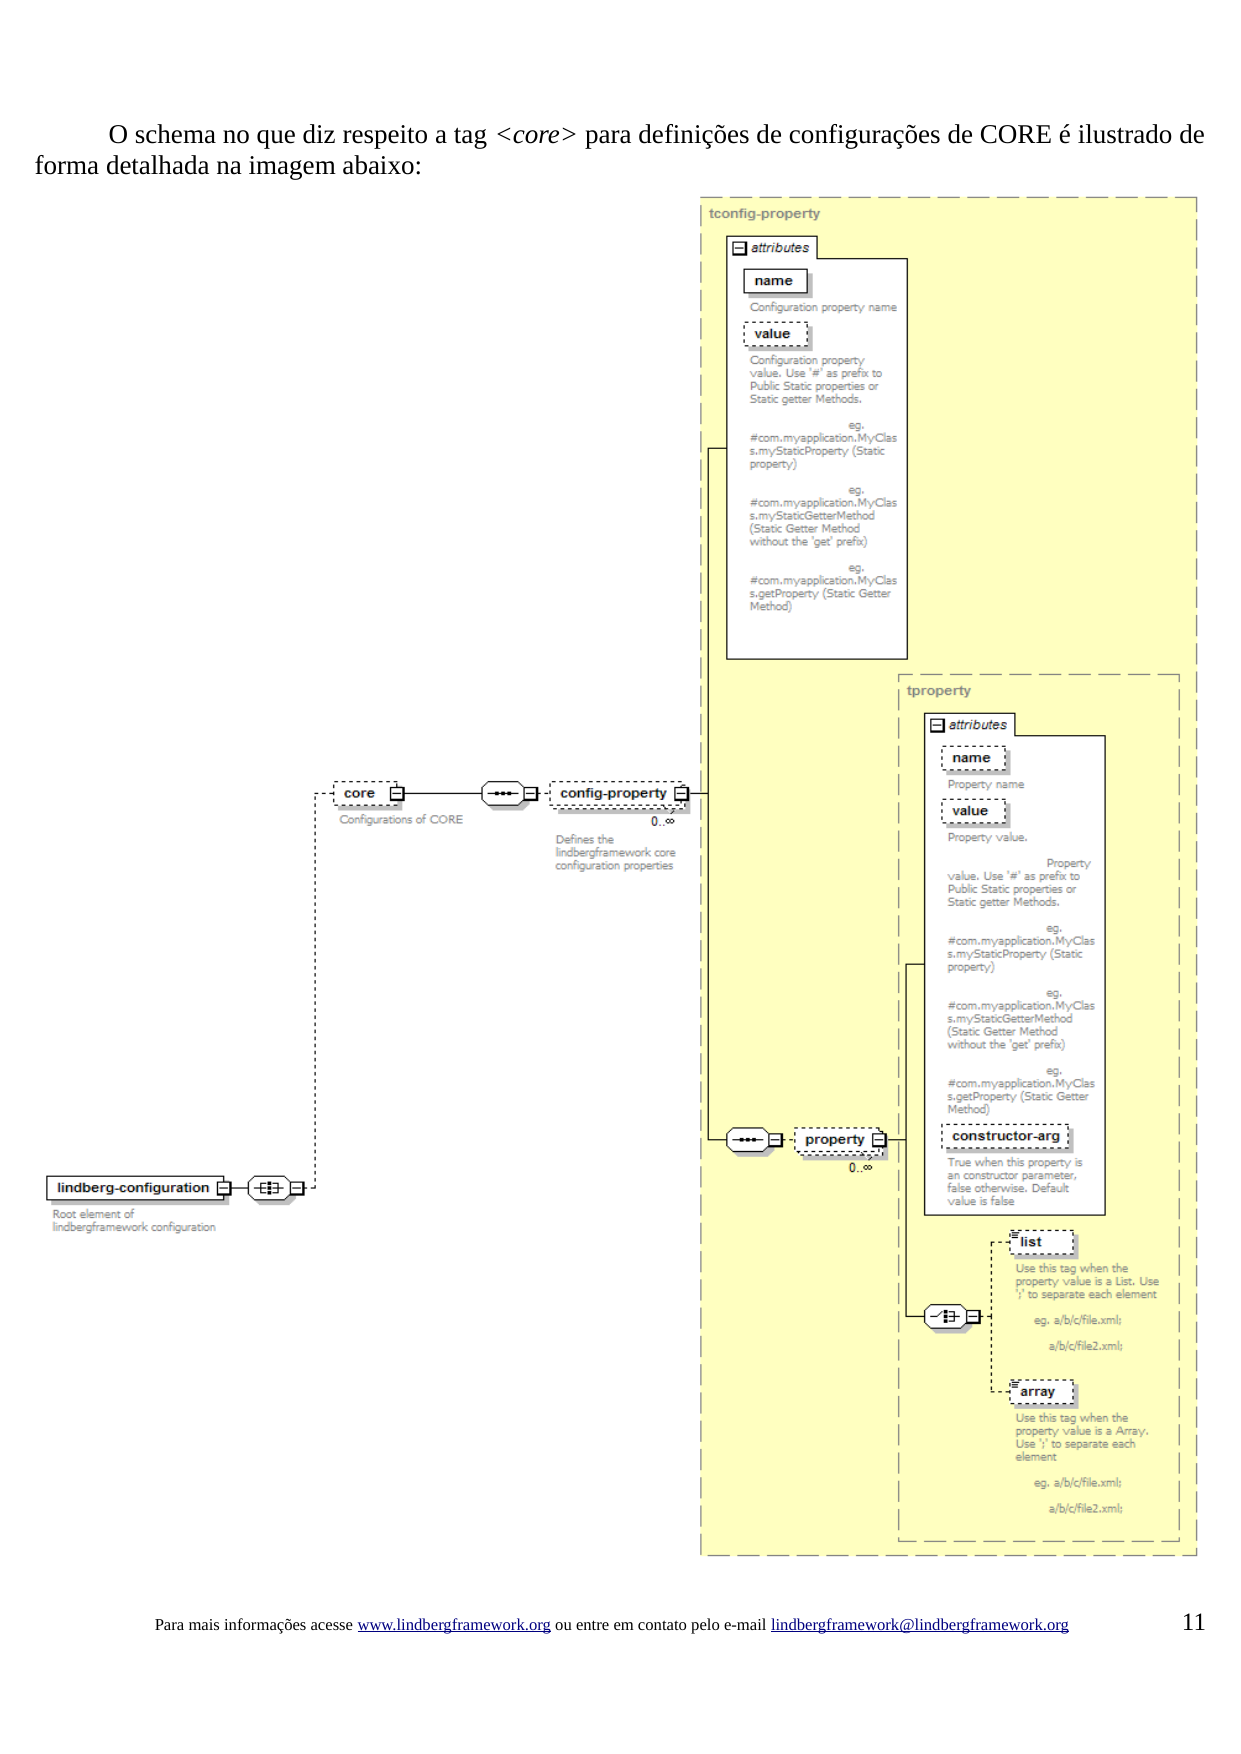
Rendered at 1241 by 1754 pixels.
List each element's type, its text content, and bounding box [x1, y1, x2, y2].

picture [34, 191, 1206, 1568]
text O schema no que diz respeito a tag <core> para definições de configurações de CORE é ilustrado de forma detalhada na imagem abaixo: [34, 118, 1206, 180]
